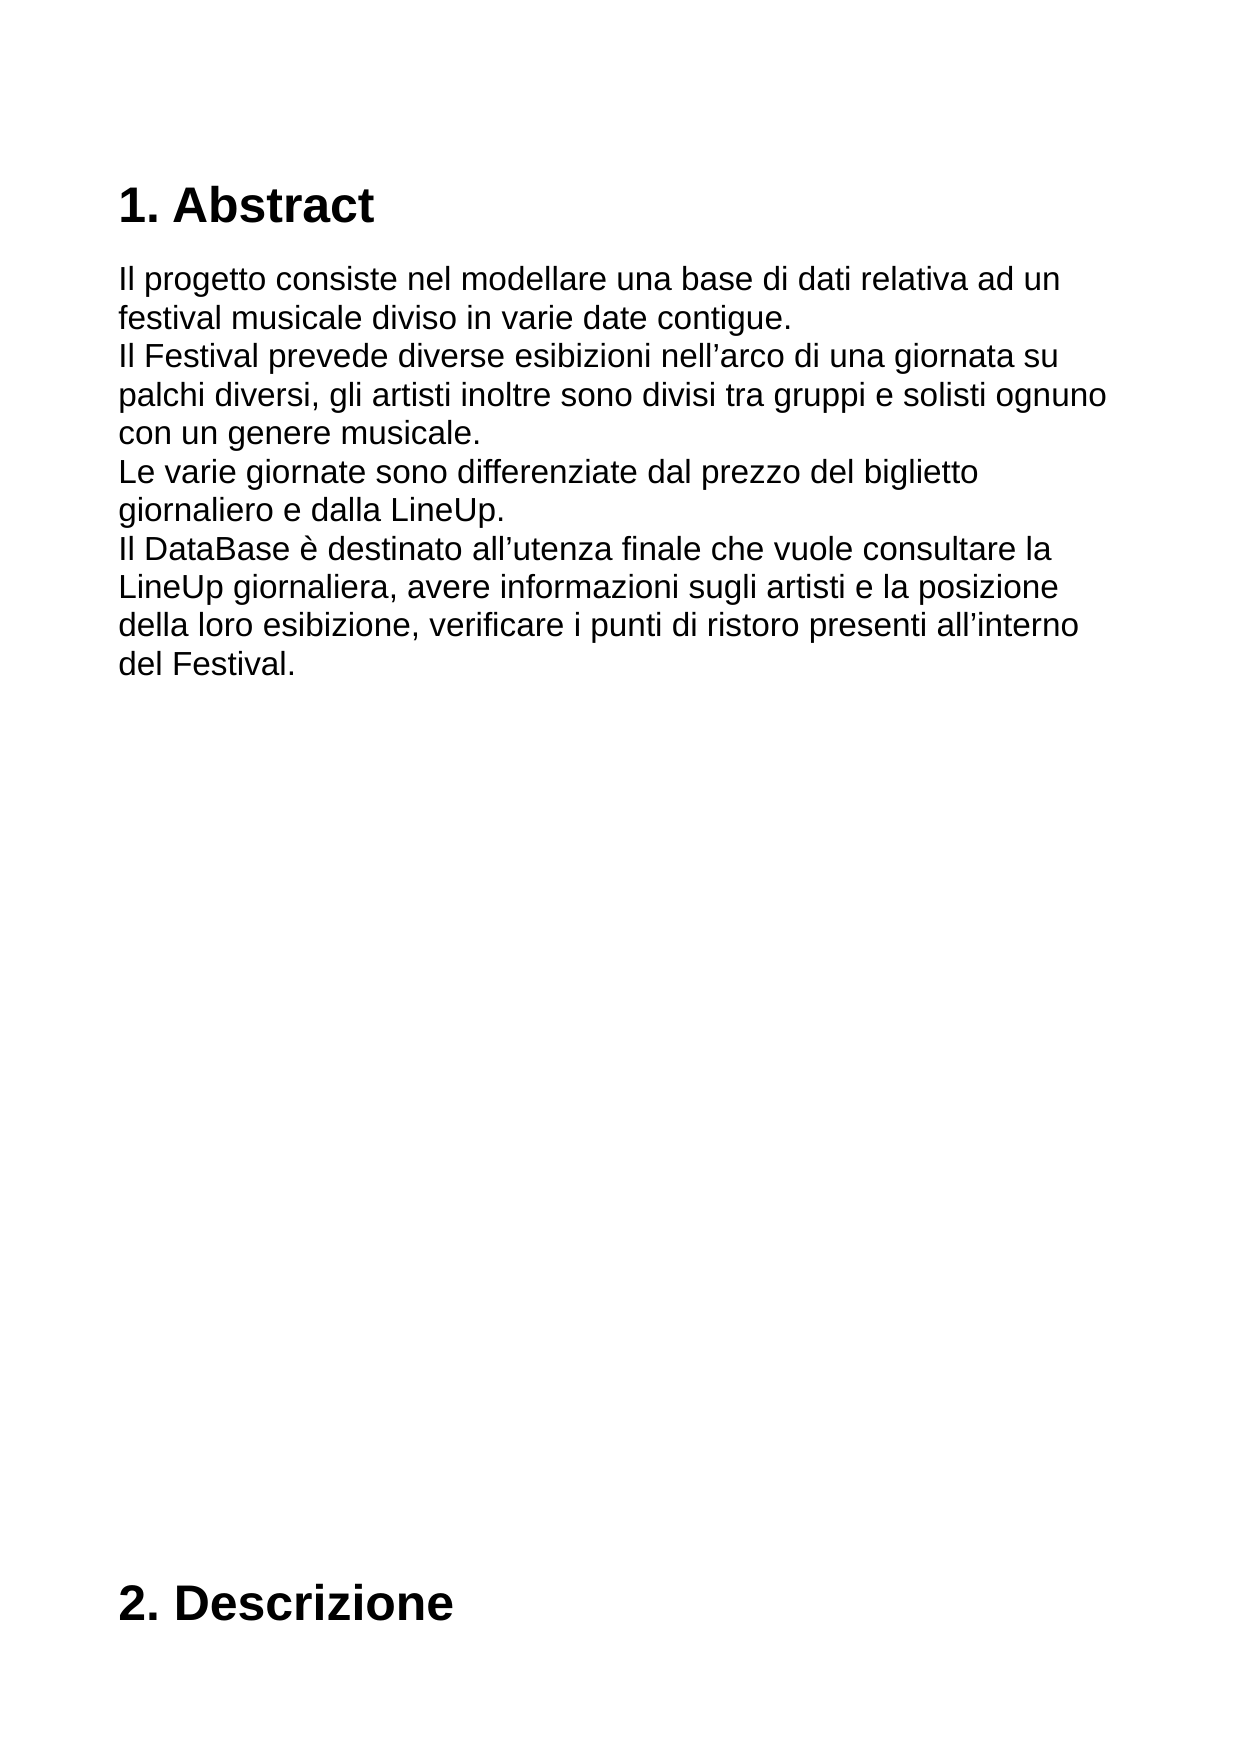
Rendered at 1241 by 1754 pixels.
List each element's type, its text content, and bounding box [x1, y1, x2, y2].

text 2. Descrizione [118, 1573, 1122, 1631]
text 1. Abstract [118, 176, 1122, 233]
text Il progetto consiste nel modellare una base di dati relativa ad un festival musicale diviso in varie date contigue. [118, 259, 1122, 336]
text Le varie giornate sono differenziate dal prezzo del biglietto giornaliero e dalla LineUp. [118, 452, 1122, 528]
text Il DataBase è destinato all’utenza finale che vuole consultare la LineUp giornaliera, avere informazioni sugli artisti e la posizione della loro esibizione, verificare i punti di ristoro presenti all’interno del Festival. [118, 528, 1122, 682]
text Il Festival prevede diverse esibizioni nell’arco di una giornata su palchi diversi, gli artisti inoltre sono divisi tra gruppi e solisti ognuno con un genere musicale. [118, 336, 1122, 452]
